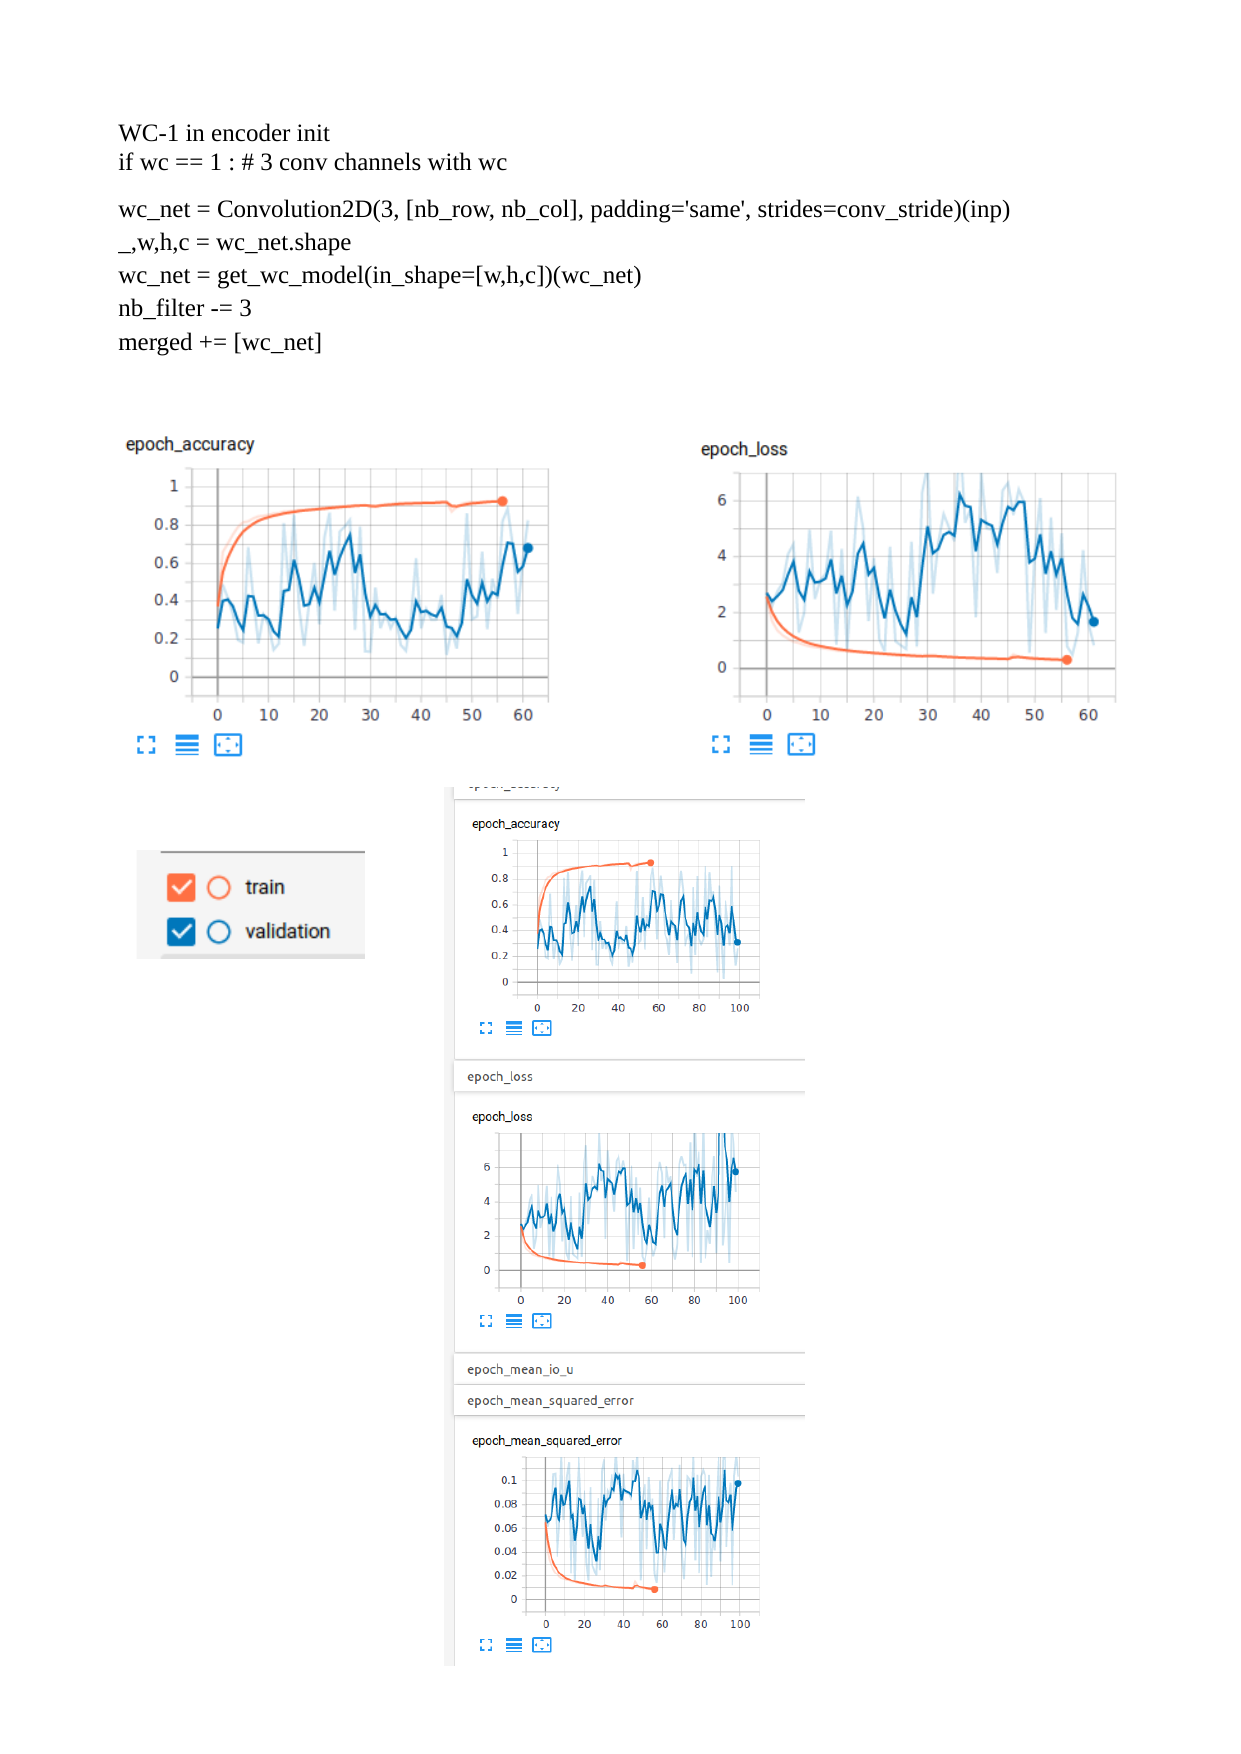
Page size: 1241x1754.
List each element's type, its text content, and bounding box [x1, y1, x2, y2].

text merged += [wc_net] [118, 327, 1122, 355]
picture [691, 429, 1139, 767]
picture [108, 416, 599, 768]
text WC-1 in encoder init [118, 118, 1122, 147]
text if wc == 1 : # 3 conv channels with wc [118, 147, 1122, 176]
picture [444, 787, 805, 1666]
text nb_filter -= 3 [118, 293, 1122, 322]
text wc_net = Convolution2D(3, [nb_row, nb_col], padding='same', strides=conv_stride)(inp) [118, 194, 1122, 223]
text wc_net = get_wc_model(in_shape=[w,h,c])(wc_net) [118, 261, 1122, 289]
text _,w,h,c = wc_net.shape [118, 227, 1122, 256]
picture [136, 850, 365, 959]
